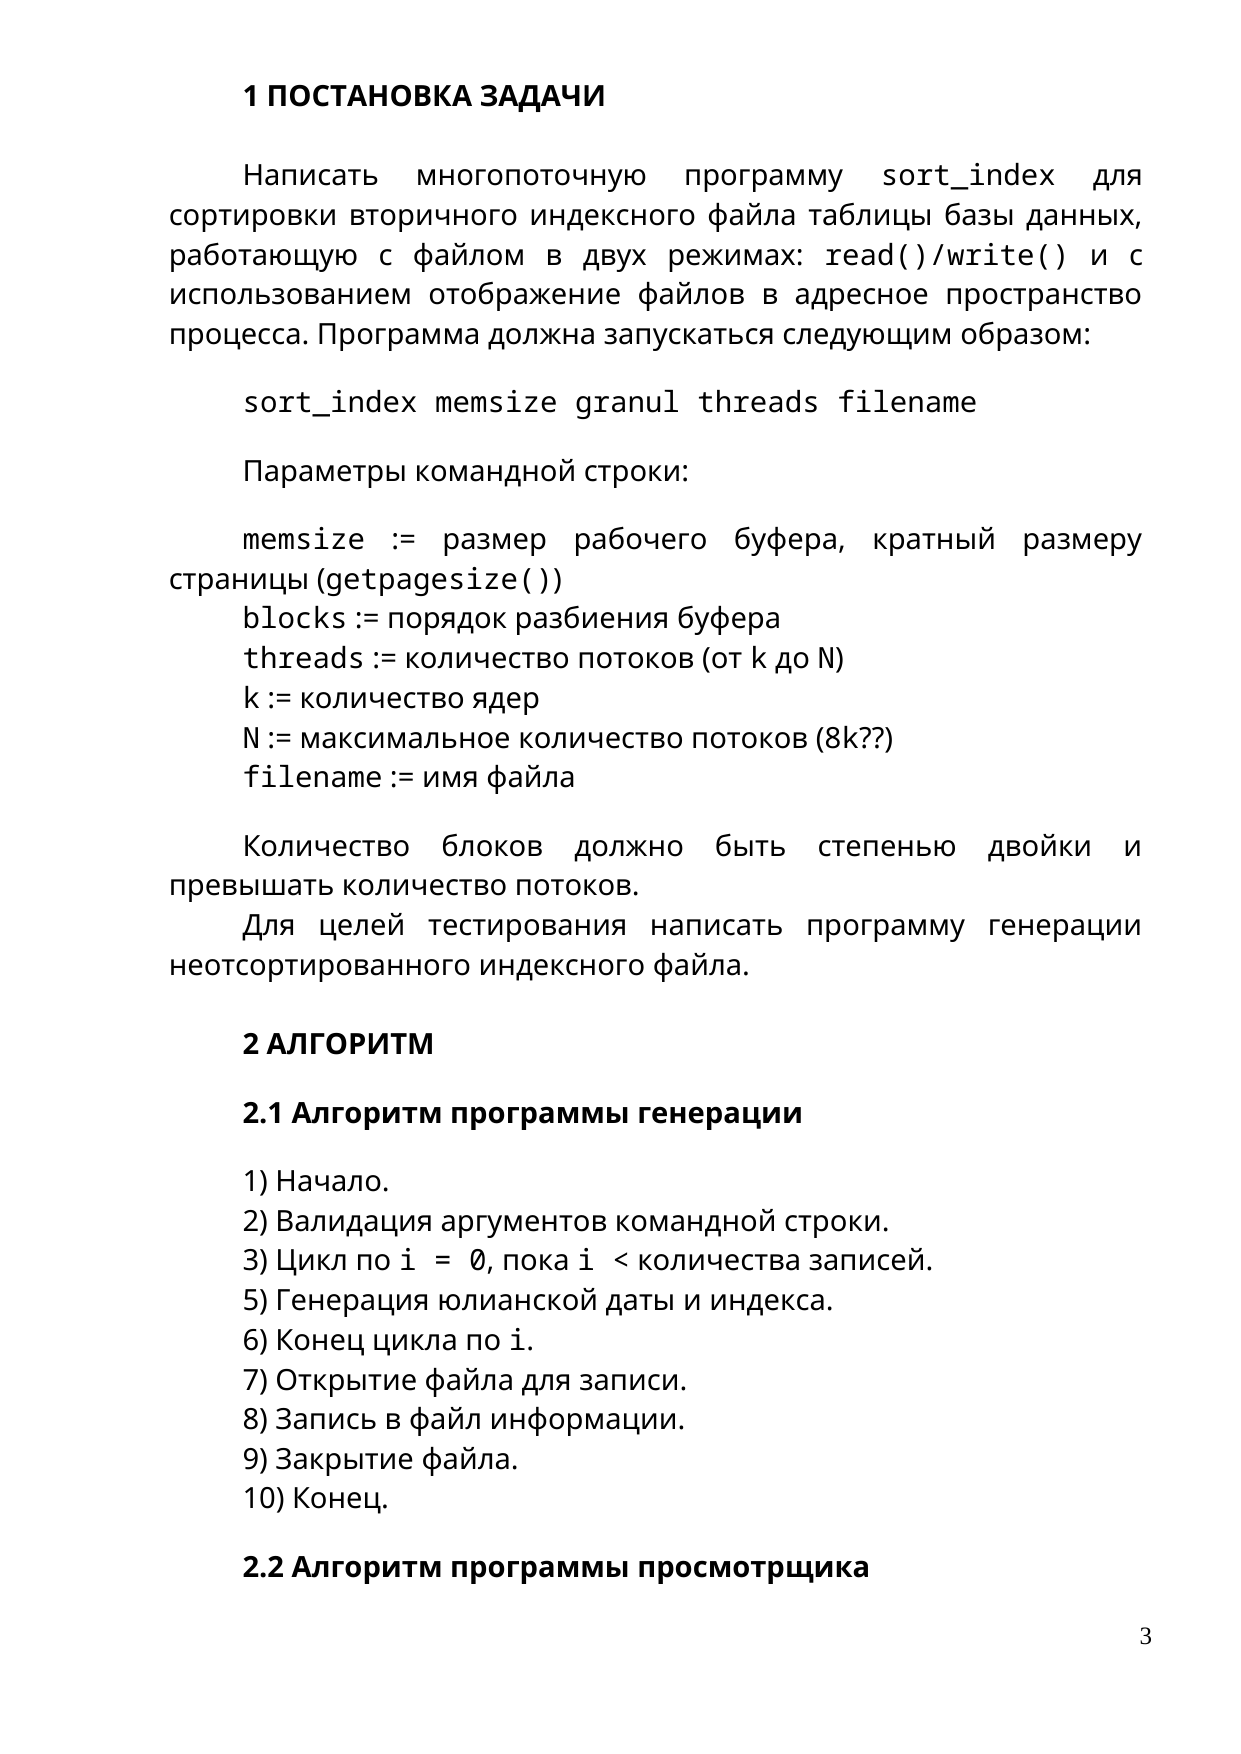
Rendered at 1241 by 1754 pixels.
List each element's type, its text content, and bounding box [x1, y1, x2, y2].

text blocks := порядок разбиения буфера [168, 598, 1143, 637]
text 2.1 Алгоритм программы генерации [168, 1092, 1143, 1132]
text threads := количество потоков (от k до N) [168, 637, 1143, 677]
text Написать многопоточную программу sort_index для сортировки вторичного индексного файла таблицы базы данных, работающую с файлом в двух режимах: read()/write() и с использованием отображение файлов в адресное пространство процесса. Программа должна запускаться следующим образом: [168, 154, 1143, 353]
text 2.2 Алгоритм программы просмотрщика [168, 1546, 1143, 1586]
text Количество блоков должно быть степенью двойки и превышать количество потоков. [168, 825, 1143, 904]
text Для целей тестирования написать программу генерации неотсортированного индексного файла. [168, 904, 1143, 984]
text 8) Запись в файл информации. [168, 1398, 1143, 1438]
text 9) Закрытие файла. [168, 1438, 1143, 1478]
text 2) Валидация аргументов командной строки. [168, 1200, 1143, 1240]
text Параметры командной строки: [168, 450, 1143, 490]
text 10) Конец. [168, 1478, 1143, 1517]
text 6) Конец цикла по i. [168, 1319, 1143, 1359]
text memsize := размер рабочего буфера, кратный размеру страницы (getpagesize()) [168, 518, 1143, 598]
text sort_index memsize granul threads filenаme [168, 382, 1143, 421]
text N := максимальное количество потоков (8k??) [168, 717, 1143, 757]
text 1) Начало. [168, 1160, 1143, 1200]
text filenаme := имя файла [168, 757, 1143, 796]
text 1 ПОСТАНОВКА ЗАДАЧИ [168, 75, 1143, 115]
text 7) Открытие файла для записи. [168, 1359, 1143, 1398]
text 5) Генерация юлианской даты и индекса. [168, 1279, 1143, 1319]
text 3) Цикл по i = 0, пока i < количества записей. [168, 1240, 1143, 1279]
text 2 АЛГОРИТМ [168, 1023, 1143, 1063]
text k := количество ядер [168, 677, 1143, 717]
